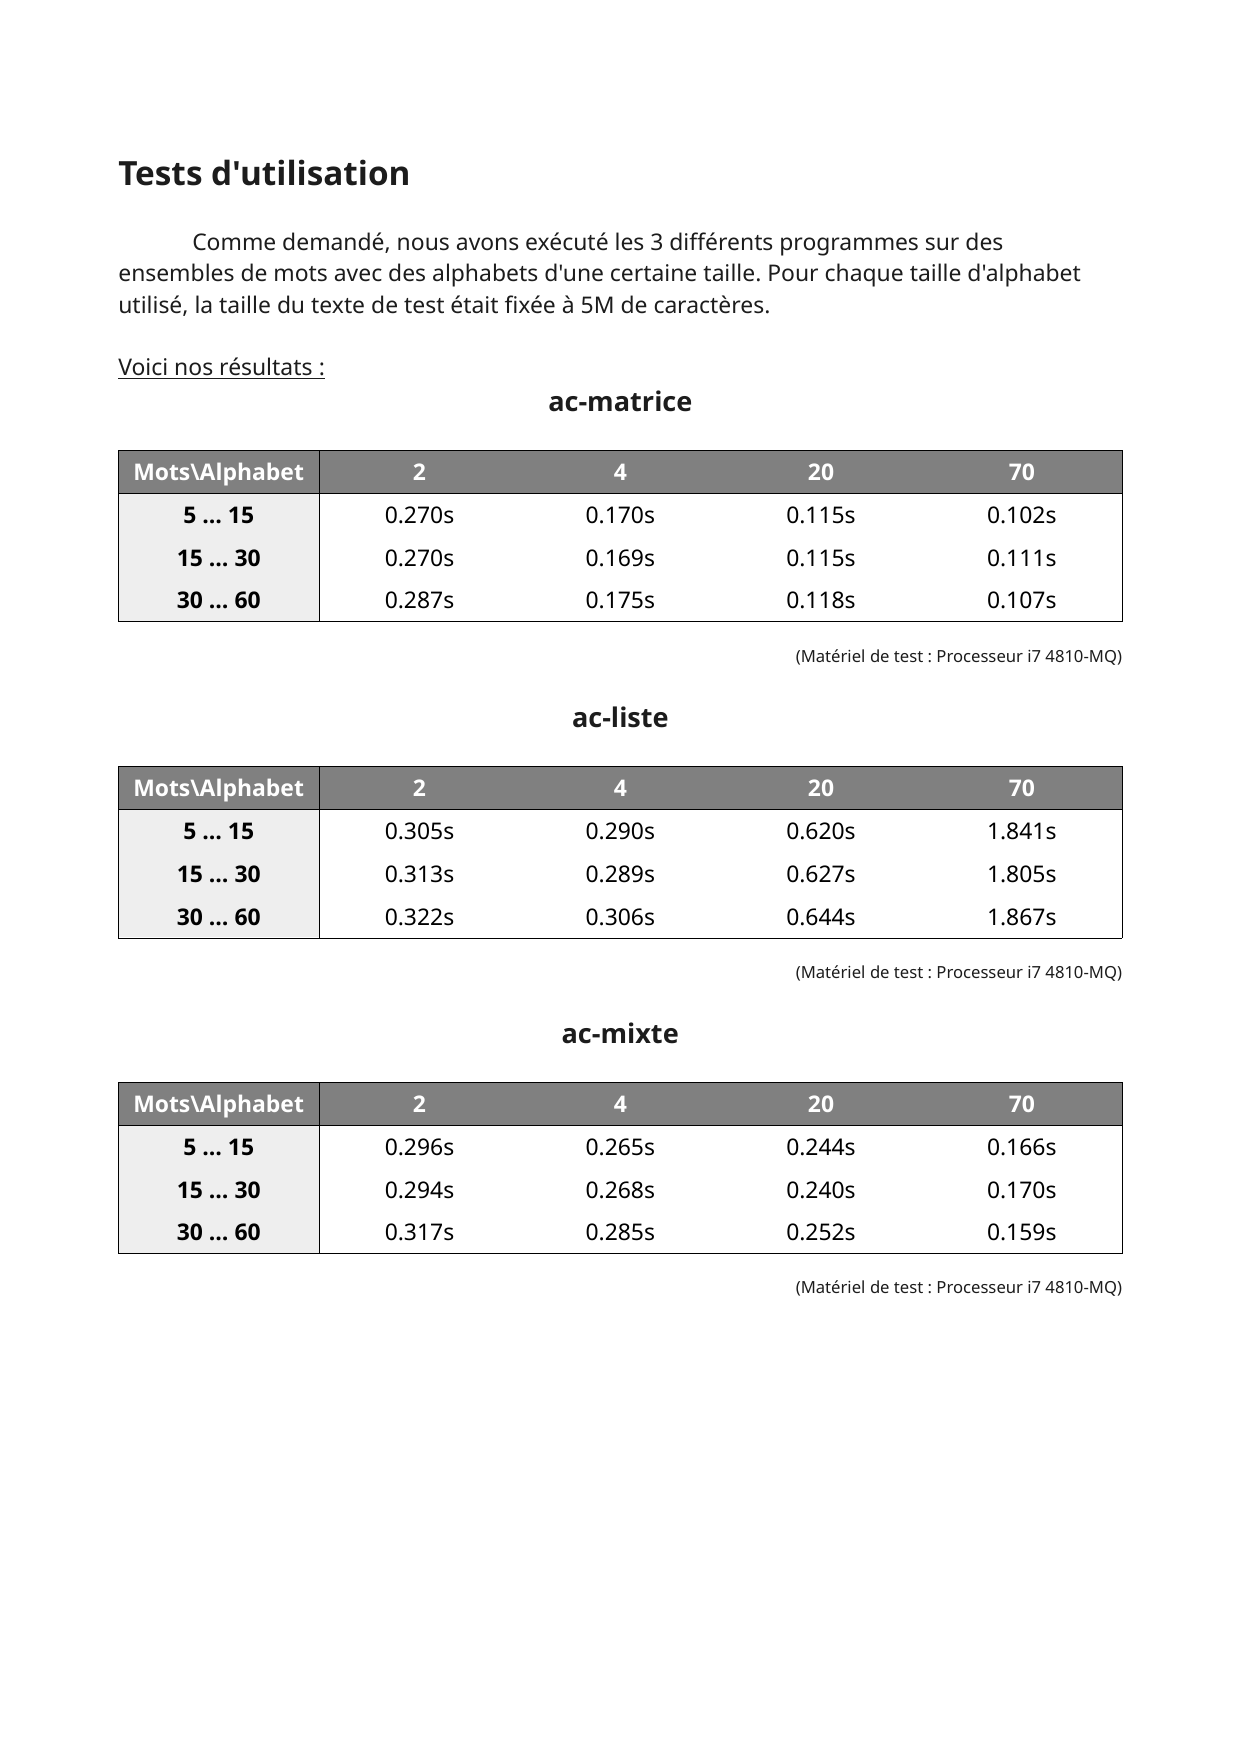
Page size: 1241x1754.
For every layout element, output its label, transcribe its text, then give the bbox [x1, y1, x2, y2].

text Comme demandé, nous avons exécuté les 3 différents programmes sur des ensembles de mots avec des alphabets d'une certaine taille. Pour chaque taille d'alphabet utilisé, la taille du texte de test était fixée à 5M de caractères. [118, 226, 1122, 320]
table_cell 0.296s [320, 1126, 520, 1168]
table_cell 0.294s [320, 1168, 520, 1211]
table_cell 0.115s [720, 494, 921, 536]
table_header 2 [320, 1083, 520, 1125]
table_cell 0.240s [720, 1168, 921, 1211]
table_cell 0.111s [921, 536, 1122, 579]
table_cell 0.306s [520, 895, 720, 937]
table_cell 0.270s [320, 536, 520, 579]
table_cell 0.285s [520, 1211, 720, 1253]
table_header 4 [520, 767, 720, 809]
table_header 4 [520, 1083, 720, 1125]
table_header 2 [320, 451, 520, 493]
text ac-liste [118, 698, 1122, 735]
table_cell 30 … 60 [119, 895, 319, 937]
text Voici nos résultats : [118, 351, 1122, 382]
table_cell 1.867s [921, 895, 1122, 937]
text (Matériel de test : Processeur i7 4810-MQ) [118, 1276, 1122, 1299]
text Tests d'utilisation [118, 149, 1122, 195]
table_cell 0.170s [520, 494, 720, 536]
table_header 70 [921, 451, 1122, 493]
table_header Mots\Alphabet [119, 1083, 319, 1125]
table_header Mots\Alphabet [119, 451, 319, 493]
table_cell 5 … 15 [119, 810, 319, 852]
table_header 4 [520, 451, 720, 493]
table_cell 5 … 15 [119, 494, 319, 536]
text ac-matrice [118, 382, 1122, 419]
table_cell 0.107s [921, 579, 1122, 621]
table_cell 5 … 15 [119, 1126, 319, 1168]
table_cell 0.322s [320, 895, 520, 937]
table_cell 0.268s [520, 1168, 720, 1211]
table_header 20 [720, 451, 921, 493]
table_cell 0.317s [320, 1211, 520, 1253]
table_cell 30 … 60 [119, 1211, 319, 1253]
text (Matériel de test : Processeur i7 4810-MQ) [118, 960, 1122, 983]
table_cell 1.805s [921, 852, 1122, 895]
table_header Mots\Alphabet [119, 767, 319, 809]
table_cell 0.170s [921, 1168, 1122, 1211]
table_cell 15 … 30 [119, 1168, 319, 1211]
table_cell 0.169s [520, 536, 720, 579]
text ac-mixte [118, 1014, 1122, 1051]
table_cell 0.265s [520, 1126, 720, 1168]
table_cell 0.118s [720, 579, 921, 621]
table_header 70 [921, 767, 1122, 809]
table_cell 0.102s [921, 494, 1122, 536]
table_header 20 [720, 1083, 921, 1125]
table_cell 0.244s [720, 1126, 921, 1168]
table_cell 0.620s [720, 810, 921, 852]
table_cell 0.252s [720, 1211, 921, 1253]
table_cell 0.644s [720, 895, 921, 937]
table_cell 15 … 30 [119, 852, 319, 895]
table_cell 0.289s [520, 852, 720, 895]
table_cell 1.841s [921, 810, 1122, 852]
table_cell 0.166s [921, 1126, 1122, 1168]
table_header 70 [921, 1083, 1122, 1125]
table_cell 0.305s [320, 810, 520, 852]
table_cell 0.159s [921, 1211, 1122, 1253]
table_cell 0.115s [720, 536, 921, 579]
table_cell 0.627s [720, 852, 921, 895]
table_cell 0.287s [320, 579, 520, 621]
table_cell 15 … 30 [119, 536, 319, 579]
table_header 2 [320, 767, 520, 809]
table_header 20 [720, 767, 921, 809]
text (Matériel de test : Processeur i7 4810-MQ) [118, 644, 1122, 667]
table_cell 0.270s [320, 494, 520, 536]
table_cell 0.313s [320, 852, 520, 895]
table_cell 0.290s [520, 810, 720, 852]
table_cell 0.175s [520, 579, 720, 621]
table_cell 30 … 60 [119, 579, 319, 621]
